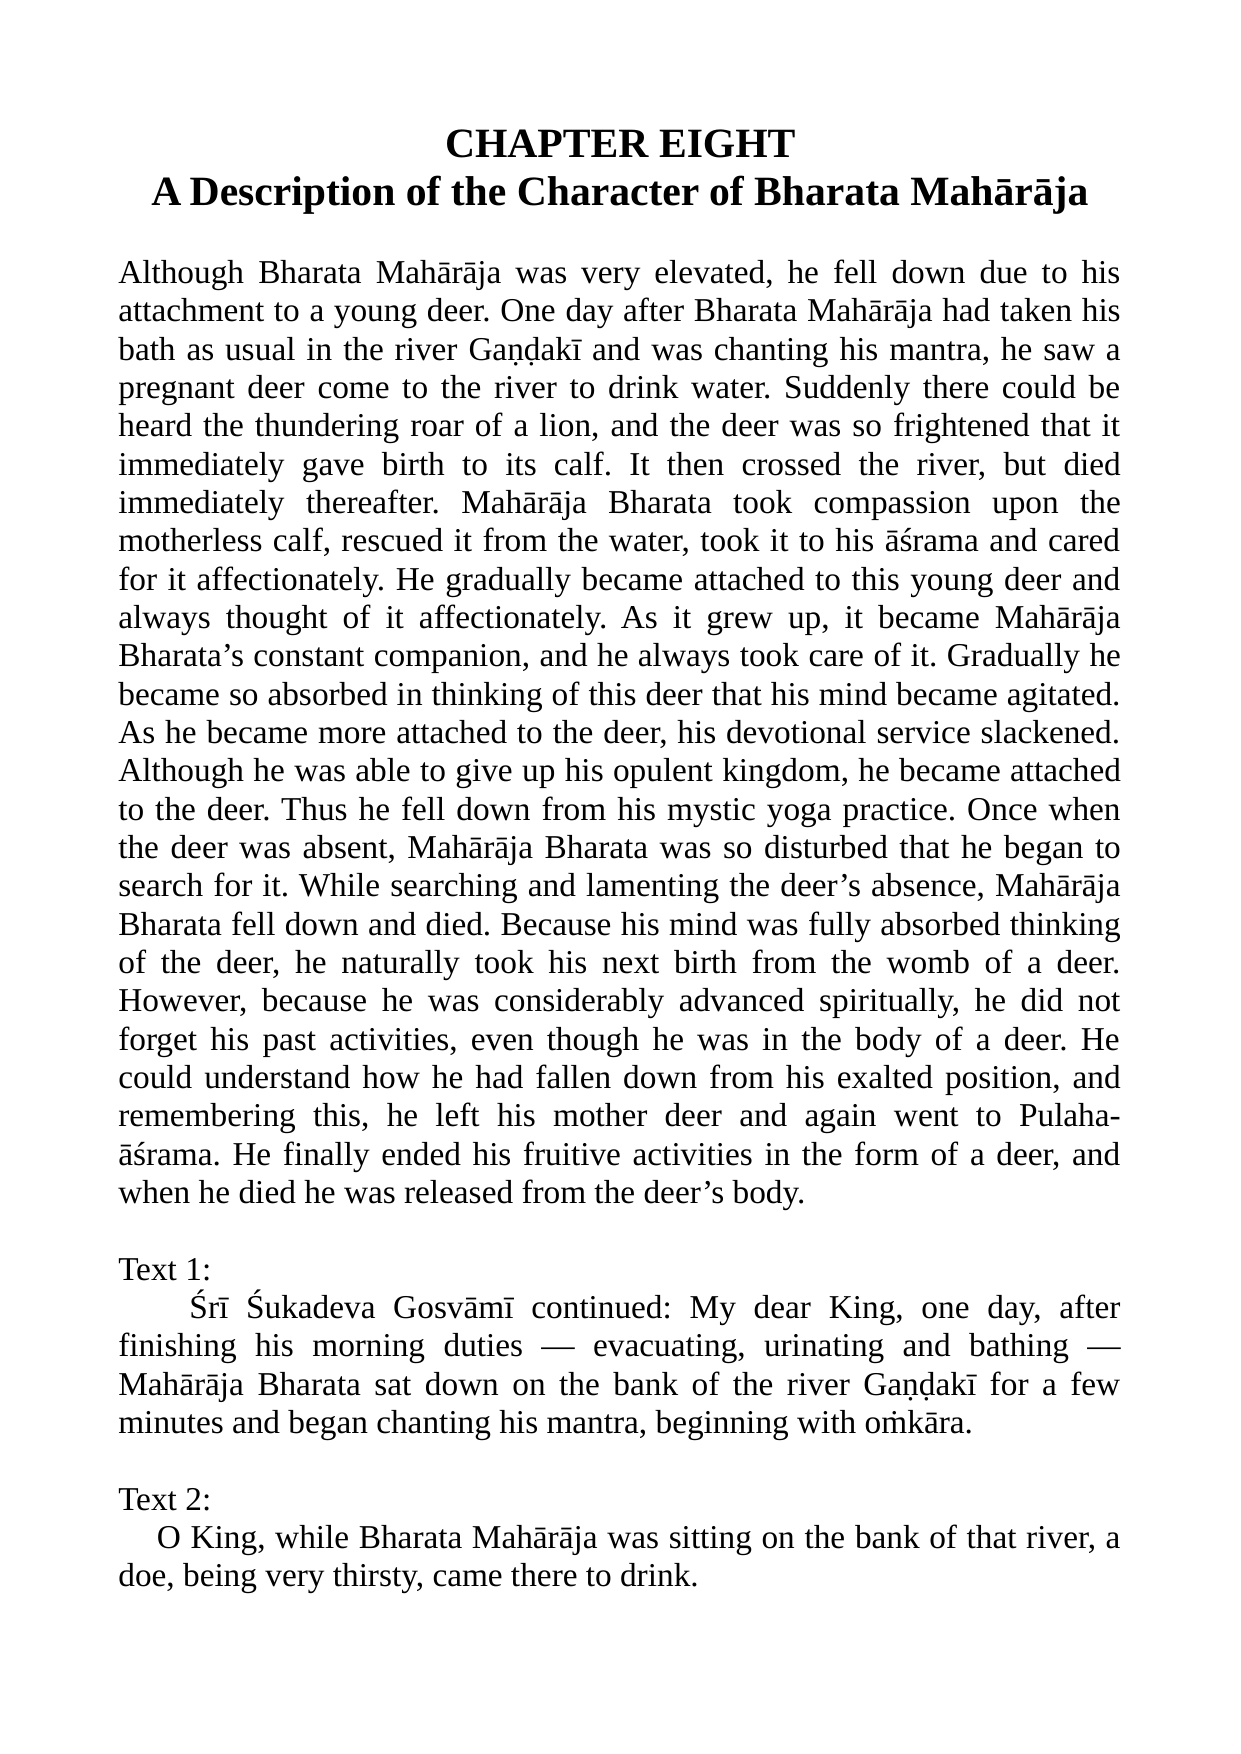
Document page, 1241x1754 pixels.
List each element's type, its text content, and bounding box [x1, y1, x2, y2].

text CHAPTER EIGHT [118, 118, 1122, 166]
text A Description of the Character of Bharata Mahārāja [118, 166, 1122, 214]
text Śrī Śukadeva Gosvāmī continued: My dear King, one day, after finishing his morning duties — evacuating, urinating and bathing — Mahārāja Bharata sat down on the bank of the river Gaṇḍakī for a few minutes and began chanting his mantra, beginning with oṁkāra. [118, 1287, 1122, 1441]
text O King, while Bharata Mahārāja was sitting on the bank of that river, a doe, being very thirsty, came there to drink. [118, 1517, 1122, 1594]
text Although Bharata Mahārāja was very elevated, he fell down due to his attachment to a young deer. One day after Bharata Mahārāja had taken his bath as usual in the river Gaṇḍakī and was chanting his mantra, he saw a pregnant deer come to the river to drink water. Suddenly there could be heard the thundering roar of a lion, and the deer was so frightened that it immediately gave birth to its calf. It then crossed the river, but died immediately thereafter. Mahārāja Bharata took compassion upon the motherless calf, rescued it from the water, took it to his āśrama and cared for it affectionately. He gradually became attached to this young deer and always thought of it affectionately. As it grew up, it became Mahārāja Bharata’s constant companion, and he always took care of it. Gradually he became so absorbed in thinking of this deer that his mind became agitated. As he became more attached to the deer, his devotional service slackened. Although he was able to give up his opulent kingdom, he became attached to the deer. Thus he fell down from his mystic yoga practice. Once when the deer was absent, Mahārāja Bharata was so disturbed that he began to search for it. While searching and lamenting the deer’s absence, Mahārāja Bharata fell down and died. Because his mind was fully absorbed thinking of the deer, he naturally took his next birth from the womb of a deer. However, because he was considerably advanced spiritually, he did not forget his past activities, even though he was in the body of a deer. He could understand how he had fallen down from his exalted position, and remembering this, he left his mother deer and again went to Pulaha-āśrama. He finally ended his fruitive activities in the form of a deer, and when he died he was released from the deer’s body. [118, 252, 1122, 1211]
text Text 1: [118, 1249, 1122, 1287]
text Text 2: [118, 1479, 1122, 1517]
